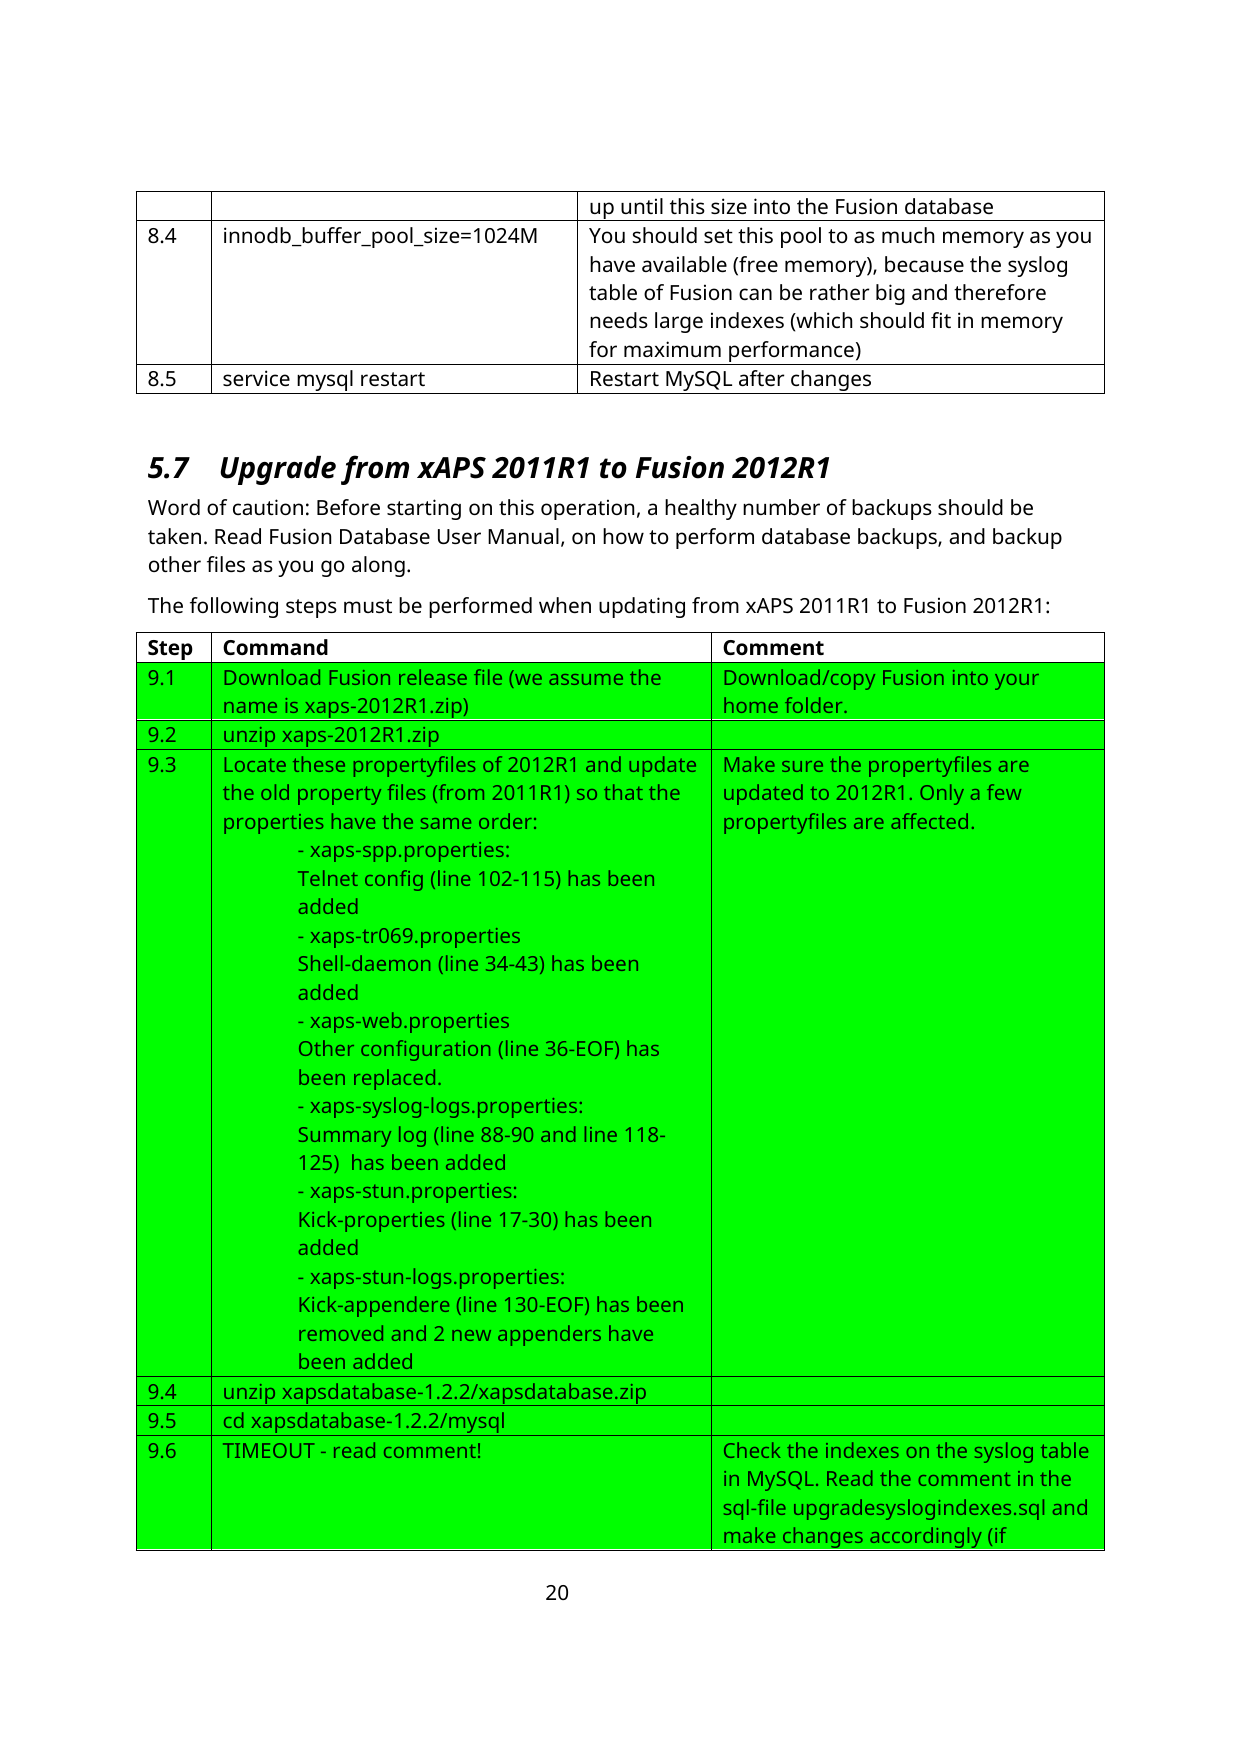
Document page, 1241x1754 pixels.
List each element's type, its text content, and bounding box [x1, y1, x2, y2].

table_cell 9.4 [137, 1377, 211, 1405]
table_cell 8.5 [137, 365, 211, 393]
table_cell [212, 192, 577, 220]
subtitle Upgrade from xAPS 2011R1 to Fusion 2012R1 [148, 447, 1092, 487]
table_cell [712, 721, 1104, 749]
table_cell Restart MySQL after changes [578, 365, 1104, 393]
table_cell [137, 192, 211, 220]
table_cell TIMEOUT - read comment! [212, 1436, 711, 1549]
table_cell up until this size into the Fusion database [578, 192, 1104, 220]
table_cell 9.6 [137, 1436, 211, 1549]
table_cell unzip xapsdatabase-1.2.2/xapsdatabase.zip [212, 1377, 711, 1405]
table_cell Download Fusion release file (we assume the name is xaps-2012R1.zip) [212, 663, 711, 719]
table_cell 9.3 [137, 750, 211, 1376]
table_cell Check the indexes on the syslog table in MySQL. Read the comment in the sql-file upgradesyslogindexes.sql and make changes accordingly (if [712, 1436, 1104, 1549]
text Word of caution: Before starting on this operation, a healthy number of backups should be taken. Read Fusion Database User Manual, on how to perform database backups, and backup other files as you go along. [148, 493, 1092, 579]
table_header Command [212, 633, 711, 662]
table_cell 9.2 [137, 721, 211, 749]
table_cell innodb_buffer_pool_size=1024M [212, 221, 577, 363]
table_cell 8.4 [137, 221, 211, 363]
text The following steps must be performed when updating from xAPS 2011R1 to Fusion 2012R1: [148, 591, 1092, 620]
table_cell unzip xaps-2012R1.zip [212, 721, 711, 749]
table_cell You should set this pool to as much memory as you have available (free memory), because the syslog table of Fusion can be rather big and therefore needs large indexes (which should fit in memory for maximum performance) [578, 221, 1104, 363]
table_header Step [137, 633, 211, 662]
table_cell 9.1 [137, 663, 211, 719]
table_cell [712, 1406, 1104, 1435]
table_cell service mysql restart [212, 365, 577, 393]
table_cell 9.5 [137, 1406, 211, 1435]
table_header Comment [712, 633, 1104, 662]
table_cell [712, 1377, 1104, 1405]
table_cell Locate these propertyfiles of 2012R1 and update the old property files (from 2011R1) so that the properties have the same order: - xaps-spp.properties: Telnet config (line 102-115) has been added - xaps-tr069.properties Shell-daemon (line 34-43) has been added - xaps-web.properties Other configuration (line 36-EOF) has been replaced. - xaps-syslog-logs.properties: Summary log (line 88-90 and line 118-125) has been added - xaps-stun.properties: Kick-properties (line 17-30) has been added - xaps-stun-logs.properties: Kick-appendere (line 130-EOF) has been removed and 2 new appenders have been added [212, 750, 711, 1376]
table_cell Download/copy Fusion into your home folder. [712, 663, 1104, 719]
table_cell cd xapsdatabase-1.2.2/mysql [212, 1406, 711, 1435]
table_cell Make sure the propertyfiles are updated to 2012R1. Only a few propertyfiles are affected. [712, 750, 1104, 1376]
